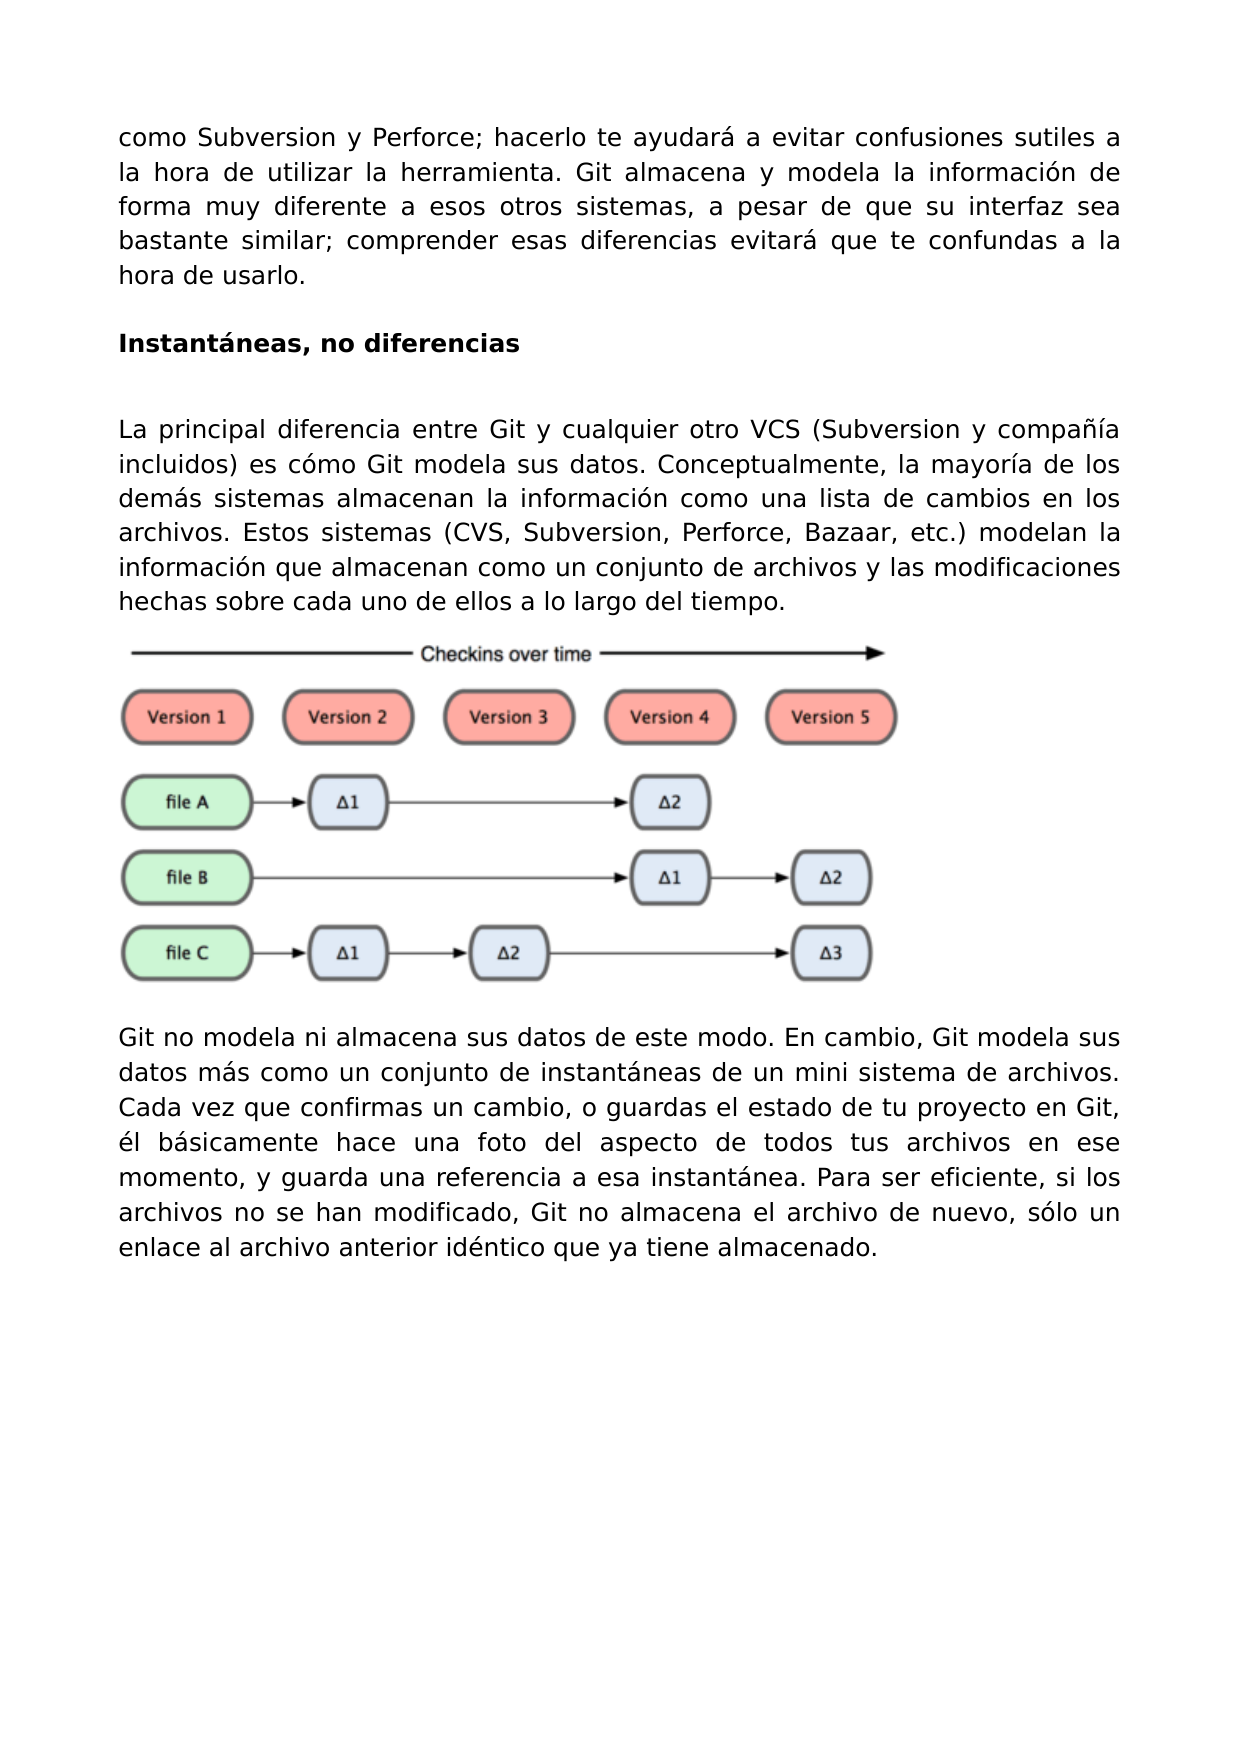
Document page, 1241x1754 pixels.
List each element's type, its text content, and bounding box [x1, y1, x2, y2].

subtitle Instantáneas, no diferencias [118, 307, 1122, 359]
picture [118, 633, 900, 983]
text La principal diferencia entre Git y cualquier otro VCS (Subversion y compañía incluidos) es cómo Git modela sus datos. Conceptualmente, la mayoría de los demás sistemas almacenan la información como una lista de cambios en los archivos. Estos sistemas (CVS, Subversion, Perforce, Bazaar, etc.) modelan la información que almacenan como un conjunto de archivos y las modificaciones hechas sobre cada uno de ellos a lo largo del tiempo. [118, 410, 1122, 617]
text como Subversion y Perforce; hacerlo te ayudará a evitar confusiones sutiles a la hora de utilizar la herramienta. Git almacena y modela la información de forma muy diferente a esos otros sistemas, a pesar de que su interfaz sea bastante similar; comprender esas diferencias evitará que te confundas a la hora de usarlo. [118, 118, 1122, 290]
text Git no modela ni almacena sus datos de este modo. En cambio, Git modela sus datos más como un conjunto de instantáneas de un mini sistema de archivos. Cada vez que confirmas un cambio, o guardas el estado de tu proyecto en Git, él básicamente hace una foto del aspecto de todos tus archivos en ese momento, y guarda una referencia a esa instantánea. Para ser eficiente, si los archivos no se han modificado, Git no almacena el archivo de nuevo, sólo un enlace al archivo anterior idéntico que ya tiene almacenado. [118, 988, 1122, 1262]
